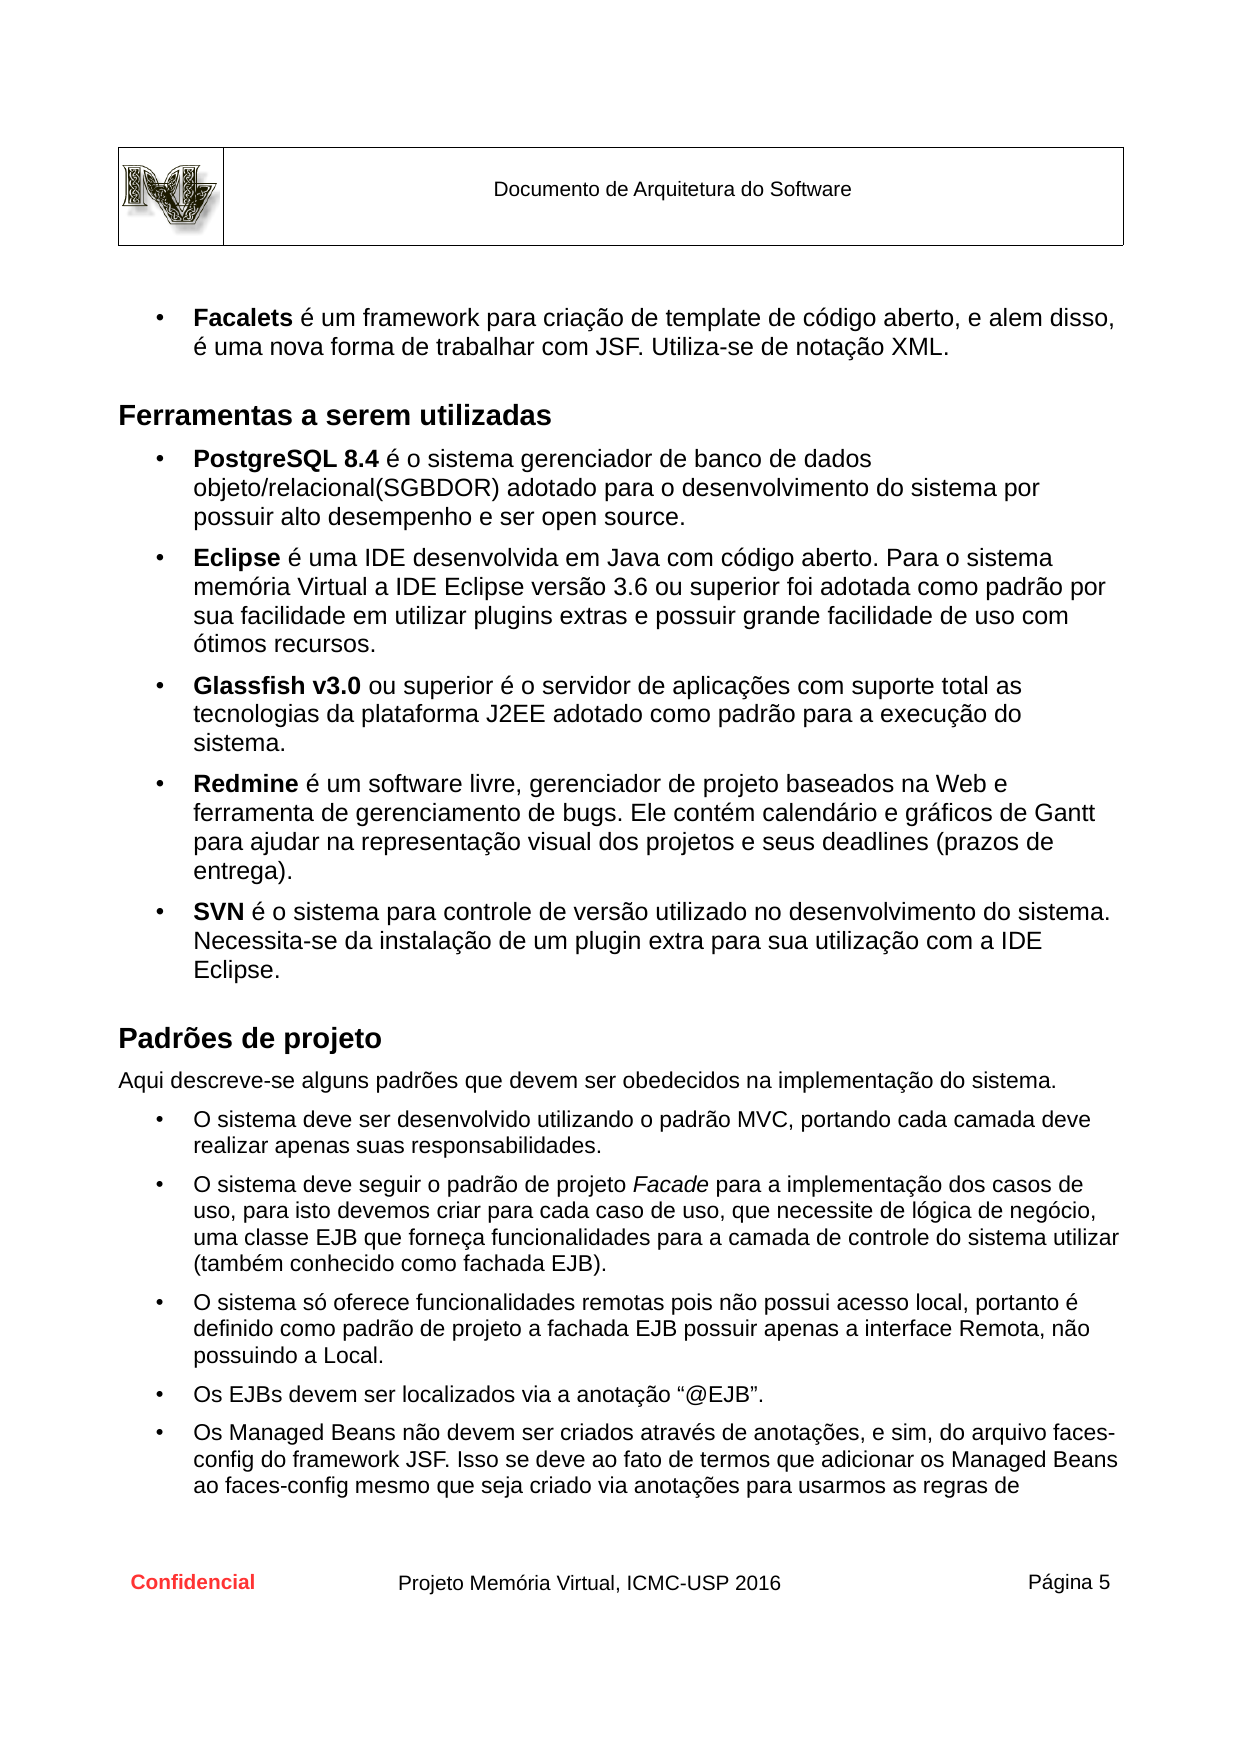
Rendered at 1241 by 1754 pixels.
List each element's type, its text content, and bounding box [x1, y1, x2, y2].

list O sistema deve seguir o padrão de projeto Facade para a implementação dos casos de uso, para isto devemos criar para cada caso de uso, que necessite de lógica de negócio, uma classe EJB que forneça funcionalidades para a camada de controle do sistema utilizar (também conhecido como fachada EJB). [156, 1171, 1122, 1276]
list Redmine é um software livre, gerenciador de projeto baseados na Web e ferramenta de gerenciamento de bugs. Ele contém calendário e gráficos de Gantt para ajudar na representação visual dos projetos e seus deadlines (prazos de entrega). [156, 769, 1122, 884]
list O sistema só oferece funcionalidades remotas pois não possui acesso local, portanto é definido como padrão de projeto a fachada EJB possuir apenas a interface Remota, não possuindo a Local. [156, 1289, 1122, 1368]
picture [116, 151, 220, 239]
subtitle Padrões de projeto [118, 1021, 1122, 1054]
list Facalets é um framework para criação de template de código aberto, e alem disso, é uma nova forma de trabalhar com JSF. Utiliza-se de notação XML. [156, 303, 1122, 361]
list Os EJBs devem ser localizados via a anotação “@EJB”. [156, 1381, 1122, 1407]
subtitle Ferramentas a serem utilizadas [118, 398, 1122, 432]
list Glassfish v3.0 ou superior é o servidor de aplicações com suporte total as tecnologias da plataforma J2EE adotado como padrão para a execução do sistema. [156, 671, 1122, 757]
list PostgreSQL 8.4 é o sistema gerenciador de banco de dados objeto/relacional(SGBDOR) adotado para o desenvolvimento do sistema por possuir alto desempenho e ser open source. [156, 444, 1122, 531]
list Eclipse é uma IDE desenvolvida em Java com código aberto. Para o sistema memória Virtual a IDE Eclipse versão 3.6 ou superior foi adotada como padrão por sua facilidade em utilizar plugins extras e possuir grande facilidade de uso com ótimos recursos. [156, 543, 1122, 658]
list O sistema deve ser desenvolvido utilizando o padrão MVC, portando cada camada deve realizar apenas suas responsabilidades. [156, 1106, 1122, 1158]
list Os Managed Beans não devem ser criados através de anotações, e sim, do arquivo faces-config do framework JSF. Isso se deve ao fato de termos que adicionar os Managed Beans ao faces-config mesmo que seja criado via anotações para usarmos as regras de [156, 1419, 1122, 1498]
text Aqui descreve-se alguns padrões que devem ser obedecidos na implementação do sistema. [118, 1067, 1122, 1093]
list SVN é o sistema para controle de versão utilizado no desenvolvimento do sistema. Necessita-se da instalação de um plugin extra para sua utilização com a IDE Eclipse. [156, 897, 1122, 983]
